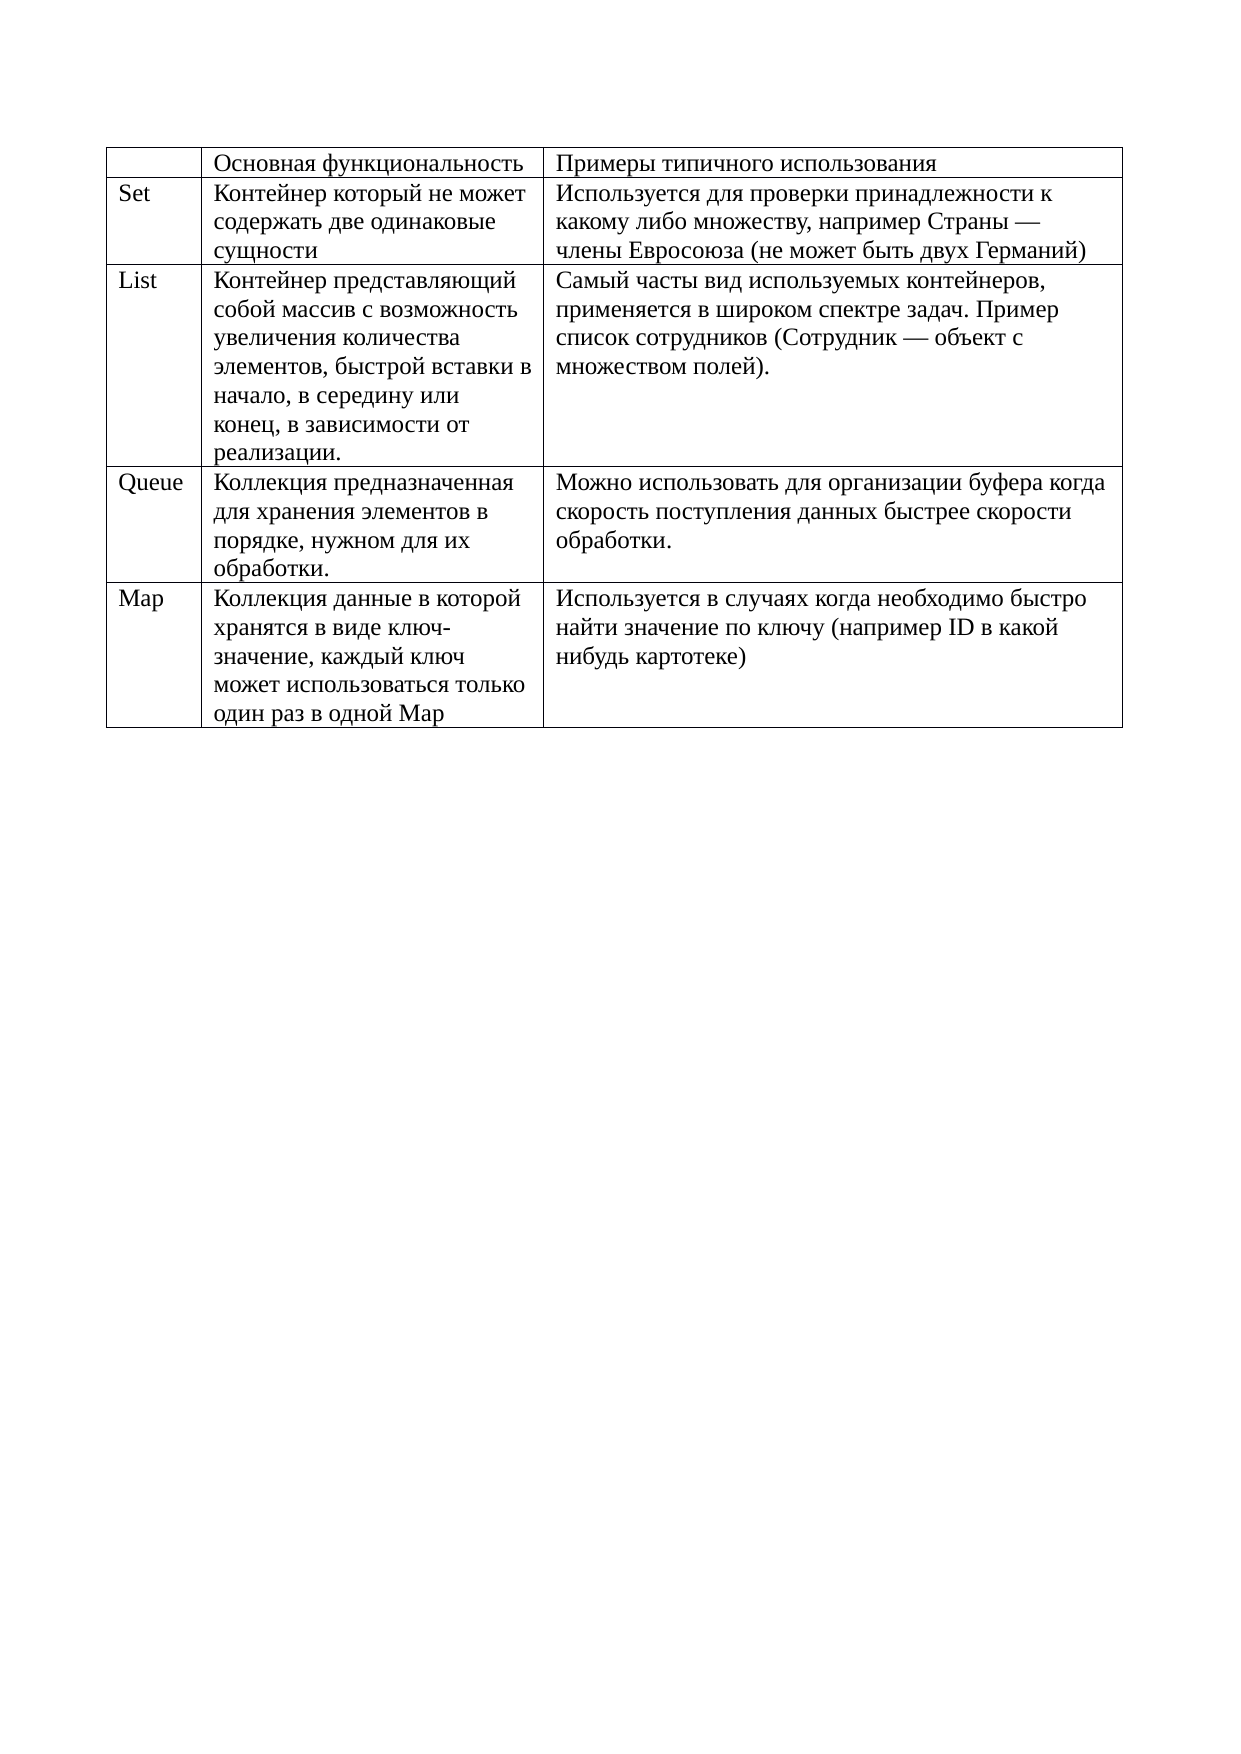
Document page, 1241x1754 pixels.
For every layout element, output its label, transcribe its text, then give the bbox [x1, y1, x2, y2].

table_cell Можно использовать для организации буфера когда скорость поступления данных быстрее скорости обработки. [544, 467, 1122, 582]
table_cell Используется в случаях когда необходимо быстро найти значение по ключу (например ID в какой нибудь картотеке) [544, 583, 1122, 727]
table_cell Set [107, 178, 201, 264]
table_cell Используется для проверки принадлежности к какому либо множеству, например Страны — члены Евросоюза (не может быть двух Германий) [544, 178, 1122, 264]
table_cell Map [107, 583, 201, 727]
table_cell Queue [107, 467, 201, 582]
table_cell Контейнер представляющий собой массив с возможность увеличения количества элементов, быстрой вставки в начало, в середину или конец, в зависимости от реализации. [202, 265, 543, 466]
table_cell Коллекция предназначенная для хранения элементов в порядке, нужном для их обработки. [202, 467, 543, 582]
table_header Основная функциональность [202, 148, 543, 177]
table_cell Самый часты вид используемых контейнеров, применяется в широком спектре задач. Пример список сотрудников (Сотрудник — объект с множеством полей). [544, 265, 1122, 466]
table_cell List [107, 265, 201, 466]
table_header [107, 148, 201, 177]
table_cell Коллекция данные в которой хранятся в виде ключ-значение, каждый ключ может использоваться только один раз в одной Map [202, 583, 543, 727]
table_header Примеры типичного использования [544, 148, 1122, 177]
table_cell Контейнер который не может содержать две одинаковые сущности [202, 178, 543, 264]
